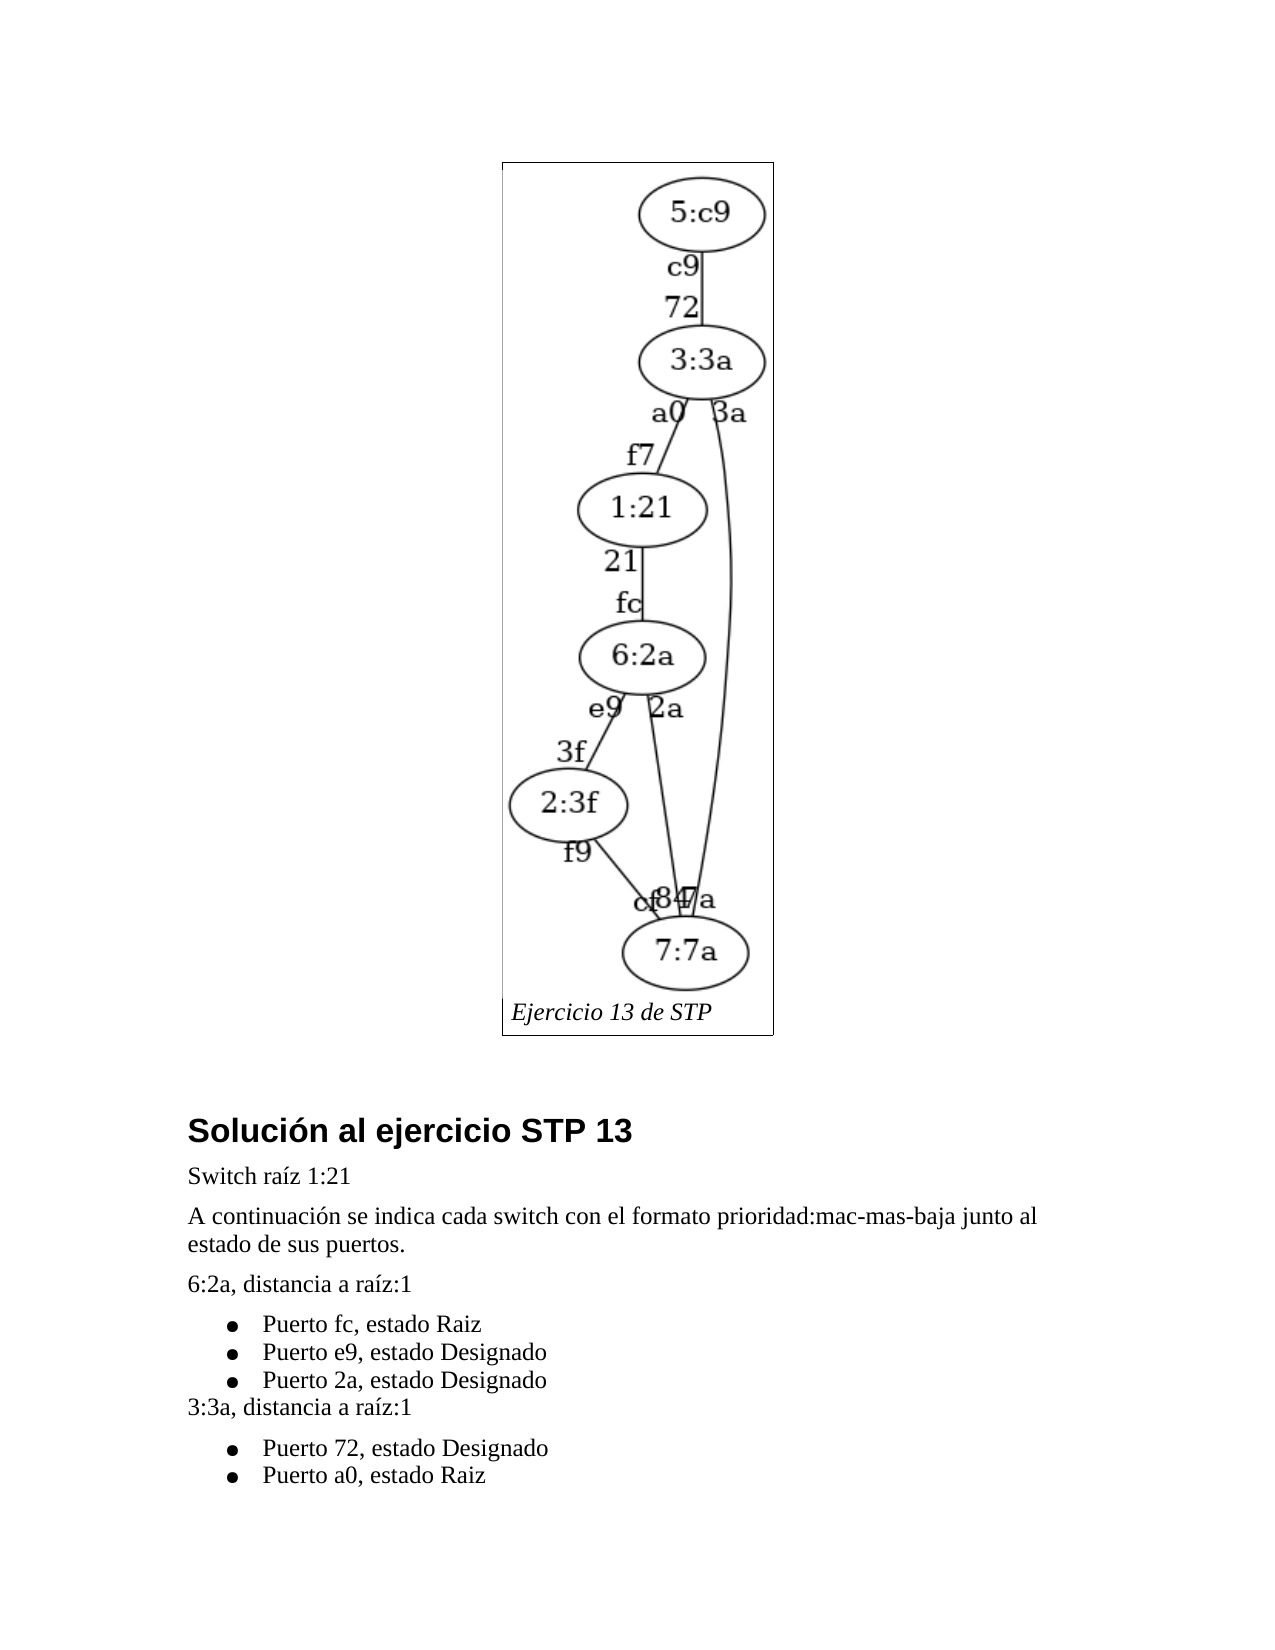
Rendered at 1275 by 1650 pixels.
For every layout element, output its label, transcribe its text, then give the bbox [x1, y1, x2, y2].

list Puerto a0, estado Raiz [225, 1461, 1087, 1489]
text Ejercicio 13 de STP [511, 999, 764, 1026]
list Puerto fc, estado Raiz [225, 1310, 1087, 1338]
text 3:3a, distancia a raíz:1 [187, 1393, 1087, 1421]
list Puerto 2a, estado Designado [225, 1366, 1087, 1393]
text A continuación se indica cada switch con el formato prioridad:mac-mas-baja junto al estado de sus puertos. [187, 1202, 1087, 1258]
subtitle Solución al ejercicio STP 13 [187, 1112, 1087, 1149]
list Puerto 72, estado Designado [225, 1434, 1087, 1461]
picture [502, 170, 773, 999]
text Switch raíz 1:21 [187, 1162, 1087, 1190]
list Puerto e9, estado Designado [225, 1338, 1087, 1366]
text 6:2a, distancia a raíz:1 [187, 1270, 1087, 1298]
